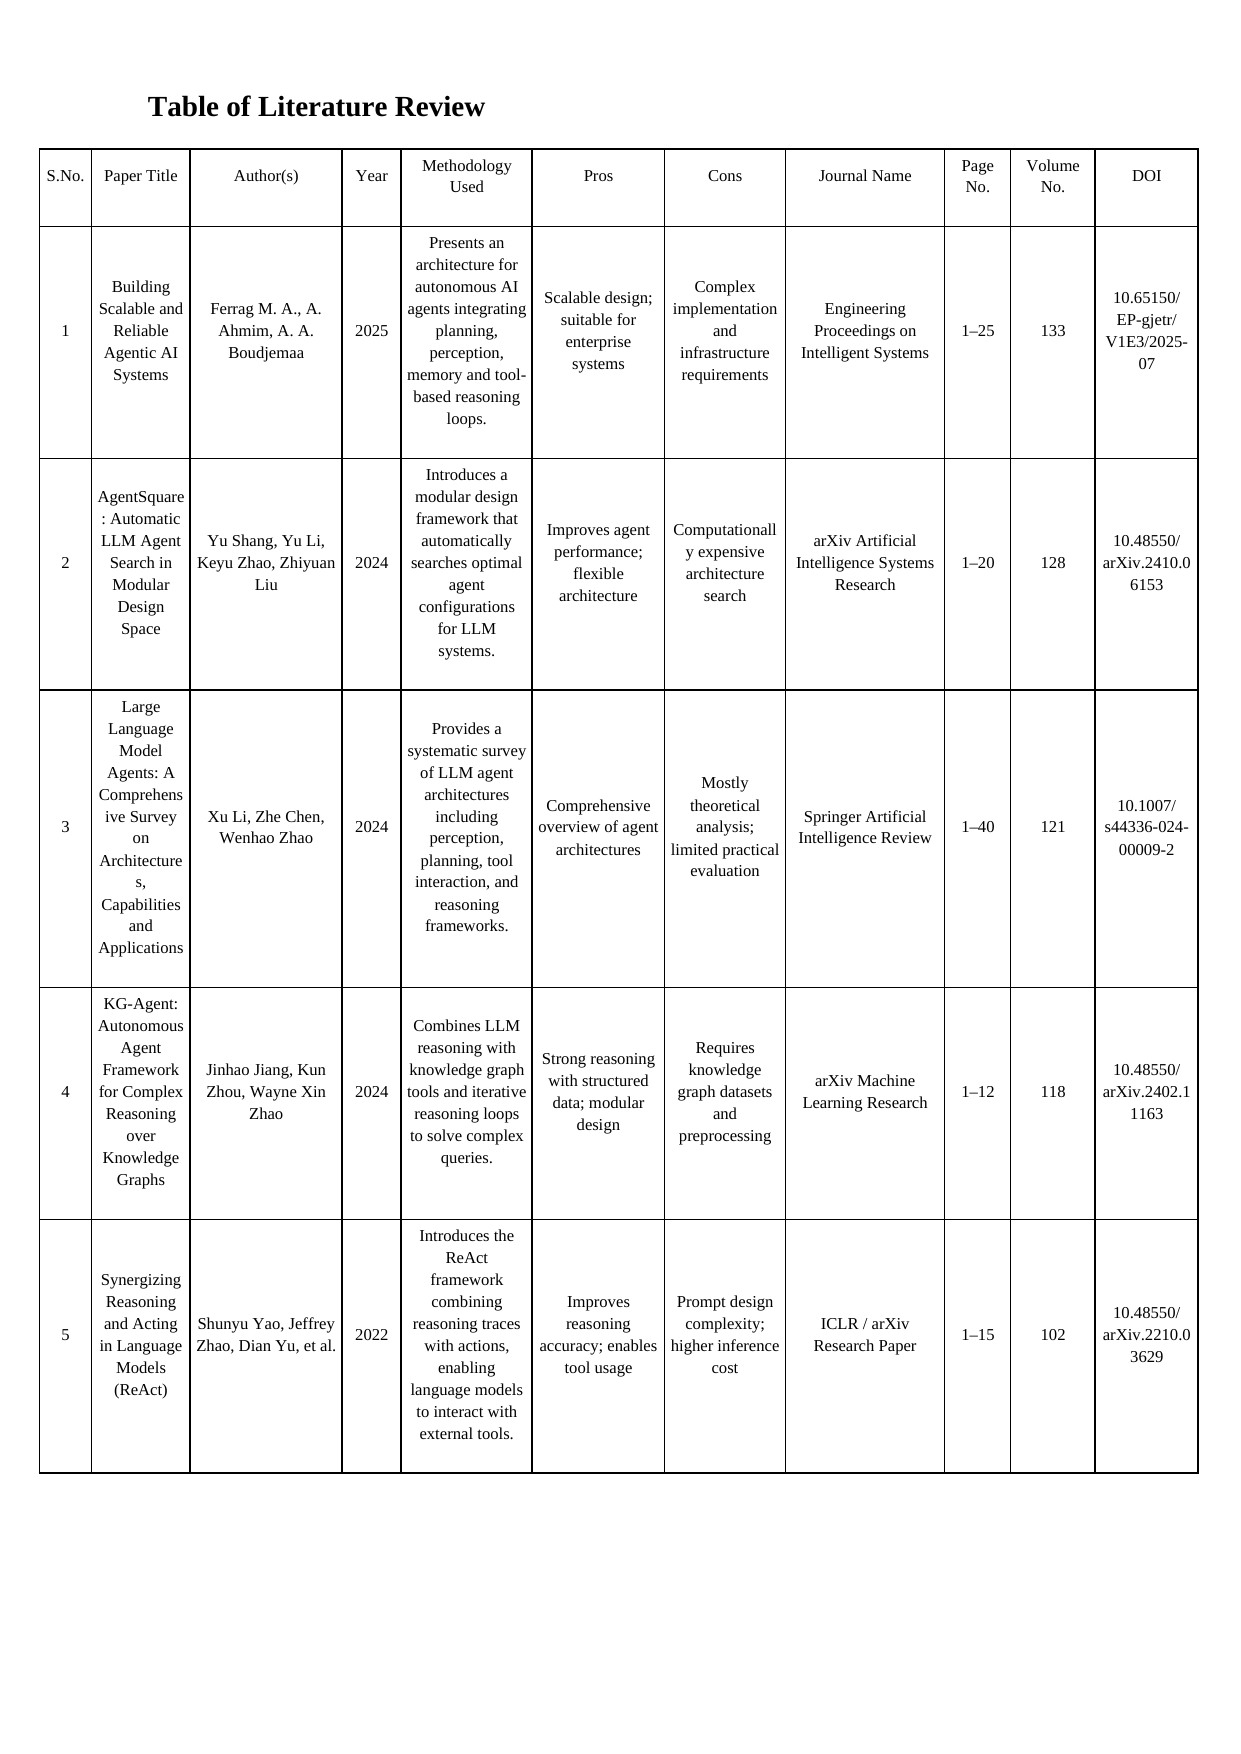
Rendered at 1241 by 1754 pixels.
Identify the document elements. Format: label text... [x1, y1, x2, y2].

table_header Volume No. [1011, 150, 1094, 226]
table_cell 1–15 [945, 1220, 1010, 1472]
table_cell 10.48550/arXiv.2210.03629 [1096, 1220, 1197, 1472]
table_cell Complex implementation and infrastructure requirements [665, 227, 785, 457]
table_cell 3 [40, 691, 91, 987]
table_cell Mostly theoretical analysis; limited practical evaluation [665, 691, 785, 987]
table_cell Presents an architecture for autonomous AI agents integrating planning, perception, memory and tool-based reasoning loops. [402, 227, 531, 457]
table_cell 2024 [343, 459, 400, 689]
table_header Journal Name [786, 150, 944, 226]
table_cell 121 [1011, 691, 1094, 987]
text Table of Literature Review [148, 89, 1093, 122]
table_cell 118 [1011, 988, 1094, 1218]
table_cell Shunyu Yao, Jeffrey Zhao, Dian Yu, et al. [191, 1220, 341, 1472]
table_header S.No. [40, 150, 91, 226]
table_cell Strong reasoning with structured data; modular design [533, 988, 664, 1218]
table_cell 133 [1011, 227, 1094, 457]
table_header Cons [665, 150, 785, 226]
table_header DOI [1096, 150, 1197, 226]
table_cell Requires knowledge graph datasets and preprocessing [665, 988, 785, 1218]
table_cell 1–12 [945, 988, 1010, 1218]
table_cell Building Scalable and Reliable Agentic AI Systems [92, 227, 189, 457]
table_cell 1–40 [945, 691, 1010, 987]
table_cell KG-Agent: Autonomous Agent Framework for Complex Reasoning over Knowledge Graphs [92, 988, 189, 1218]
table_cell 102 [1011, 1220, 1094, 1472]
table_header Methodology Used [402, 150, 531, 226]
table_cell 1–25 [945, 227, 1010, 457]
table_cell 2022 [343, 1220, 400, 1472]
table_cell Springer Artificial Intelligence Review [786, 691, 944, 987]
table_cell 2024 [343, 691, 400, 987]
table_cell Ferrag M. A., A. Ahmim, A. A. Boudjemaa [191, 227, 341, 457]
table_cell Comprehensive overview of agent architectures [533, 691, 664, 987]
table_cell arXiv Machine Learning Research [786, 988, 944, 1218]
table_cell Yu Shang, Yu Li, Keyu Zhao, Zhiyuan Liu [191, 459, 341, 689]
table_cell AgentSquare: Automatic LLM Agent Search in Modular Design Space [92, 459, 189, 689]
table_cell Xu Li, Zhe Chen, Wenhao Zhao [191, 691, 341, 987]
table_header Page No. [945, 150, 1010, 226]
table_cell Jinhao Jiang, Kun Zhou, Wayne Xin Zhao [191, 988, 341, 1218]
table_cell Introduces the ReAct framework combining reasoning traces with actions, enabling language models to interact with external tools. [402, 1220, 531, 1472]
table_cell Synergizing Reasoning and Acting in Language Models (ReAct) [92, 1220, 189, 1472]
table_cell 2 [40, 459, 91, 689]
table_cell ICLR / arXiv Research Paper [786, 1220, 944, 1472]
table_cell 4 [40, 988, 91, 1218]
table_cell arXiv Artificial Intelligence Systems Research [786, 459, 944, 689]
table_cell Provides a systematic survey of LLM agent architectures including perception, planning, tool interaction, and reasoning frameworks. [402, 691, 531, 987]
table_header Pros [533, 150, 664, 226]
table_cell Introduces a modular design framework that automatically searches optimal agent configurations for LLM systems. [402, 459, 531, 689]
table_cell Engineering Proceedings on Intelligent Systems [786, 227, 944, 457]
table_cell 10.48550/arXiv.2410.06153 [1096, 459, 1197, 689]
table_cell Computationally expensive architecture search [665, 459, 785, 689]
table_cell 1–20 [945, 459, 1010, 689]
table_header Year [343, 150, 400, 226]
table_cell 2025 [343, 227, 400, 457]
table_header Paper Title [92, 150, 189, 226]
table_cell 1 [40, 227, 91, 457]
table_cell Improves reasoning accuracy; enables tool usage [533, 1220, 664, 1472]
table_cell Prompt design complexity; higher inference cost [665, 1220, 785, 1472]
table_cell Large Language Model Agents: A Comprehensive Survey on Architectures, Capabilities and Applications [92, 691, 189, 987]
table_cell 2024 [343, 988, 400, 1218]
table_cell 10.48550/arXiv.2402.11163 [1096, 988, 1197, 1218]
table_header Author(s) [191, 150, 341, 226]
table_cell 5 [40, 1220, 91, 1472]
table_cell 10.65150/EP-gjetr/V1E3/2025-07 [1096, 227, 1197, 457]
table_cell 10.1007/s44336-024-00009-2 [1096, 691, 1197, 987]
table_cell 128 [1011, 459, 1094, 689]
table_cell Combines LLM reasoning with knowledge graph tools and iterative reasoning loops to solve complex queries. [402, 988, 531, 1218]
table_cell Scalable design; suitable for enterprise systems [533, 227, 664, 457]
table_cell Improves agent performance; flexible architecture [533, 459, 664, 689]
